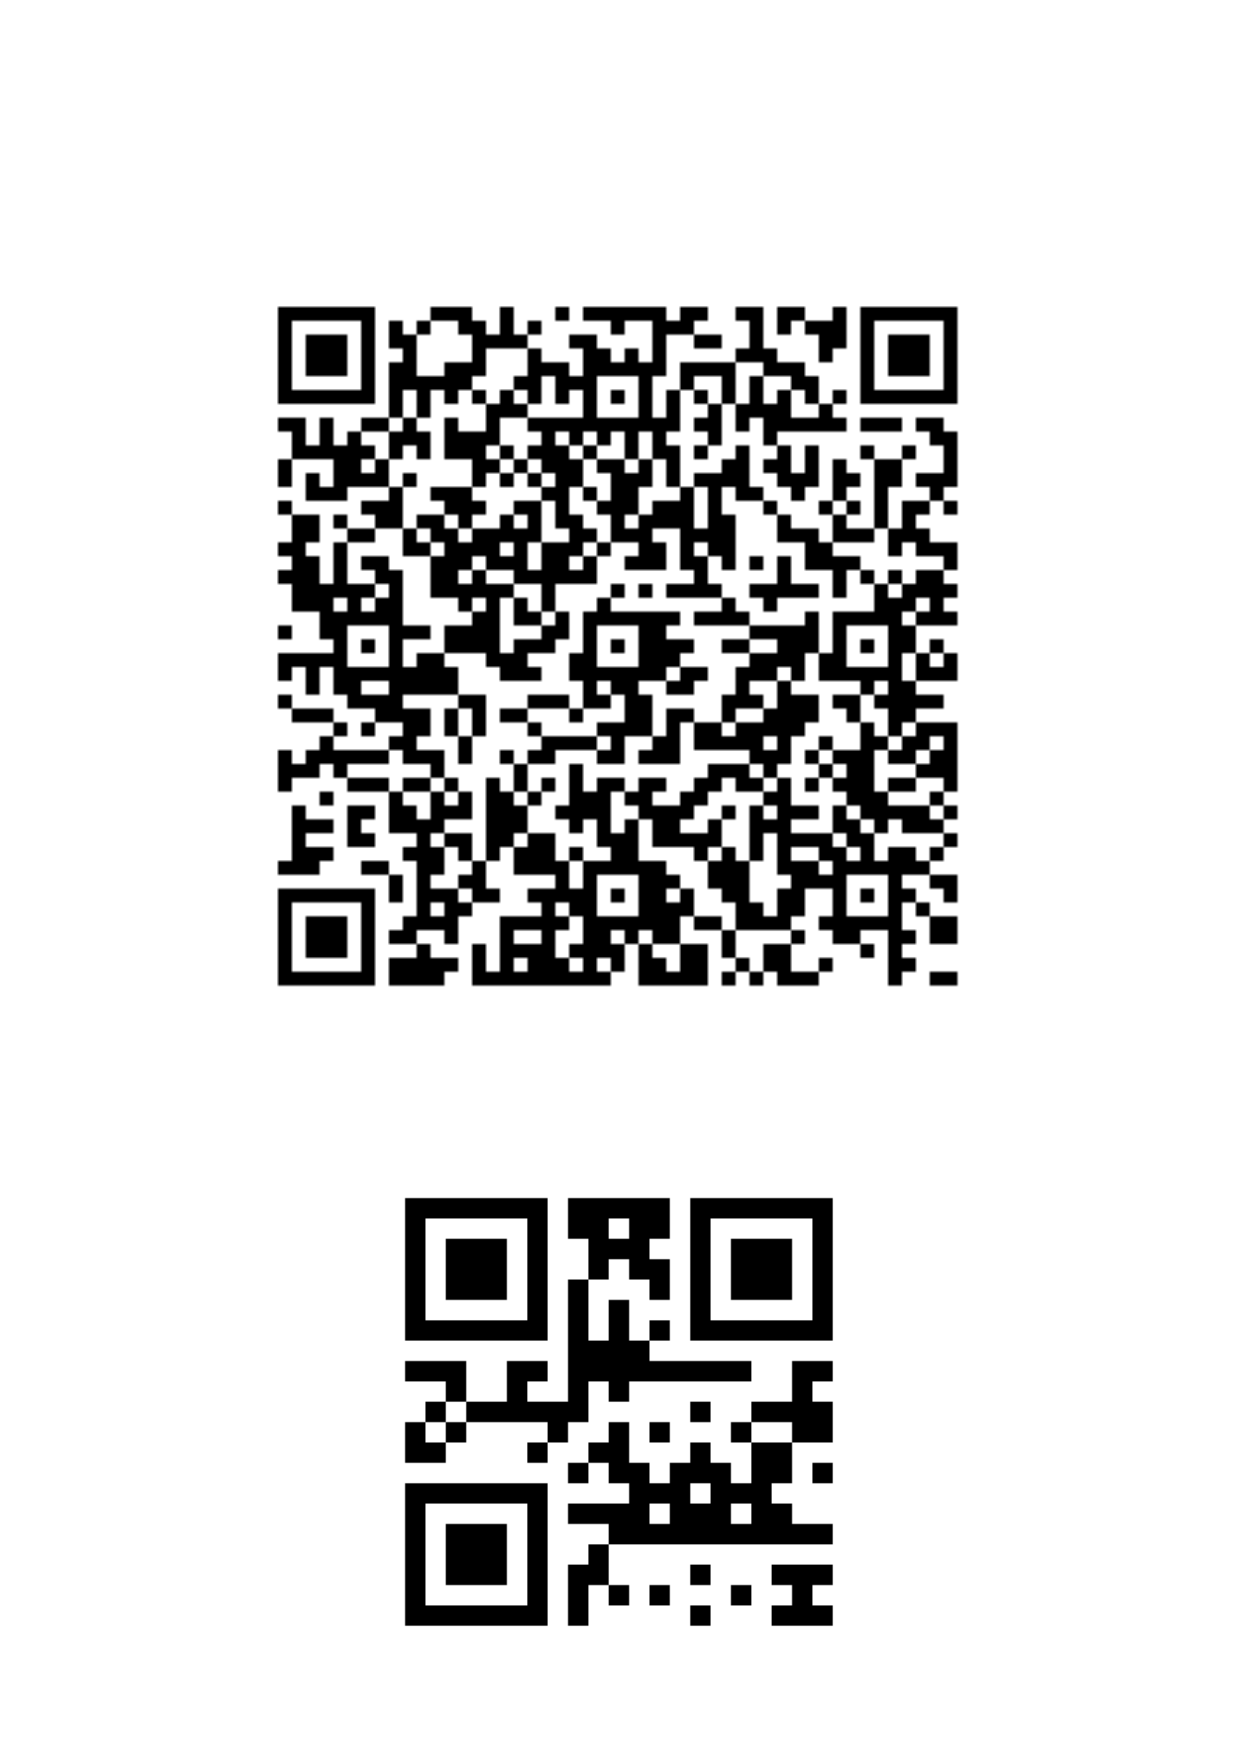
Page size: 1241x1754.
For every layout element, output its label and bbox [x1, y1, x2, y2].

picture [385, 1178, 855, 1648]
picture [204, 233, 1036, 1064]
